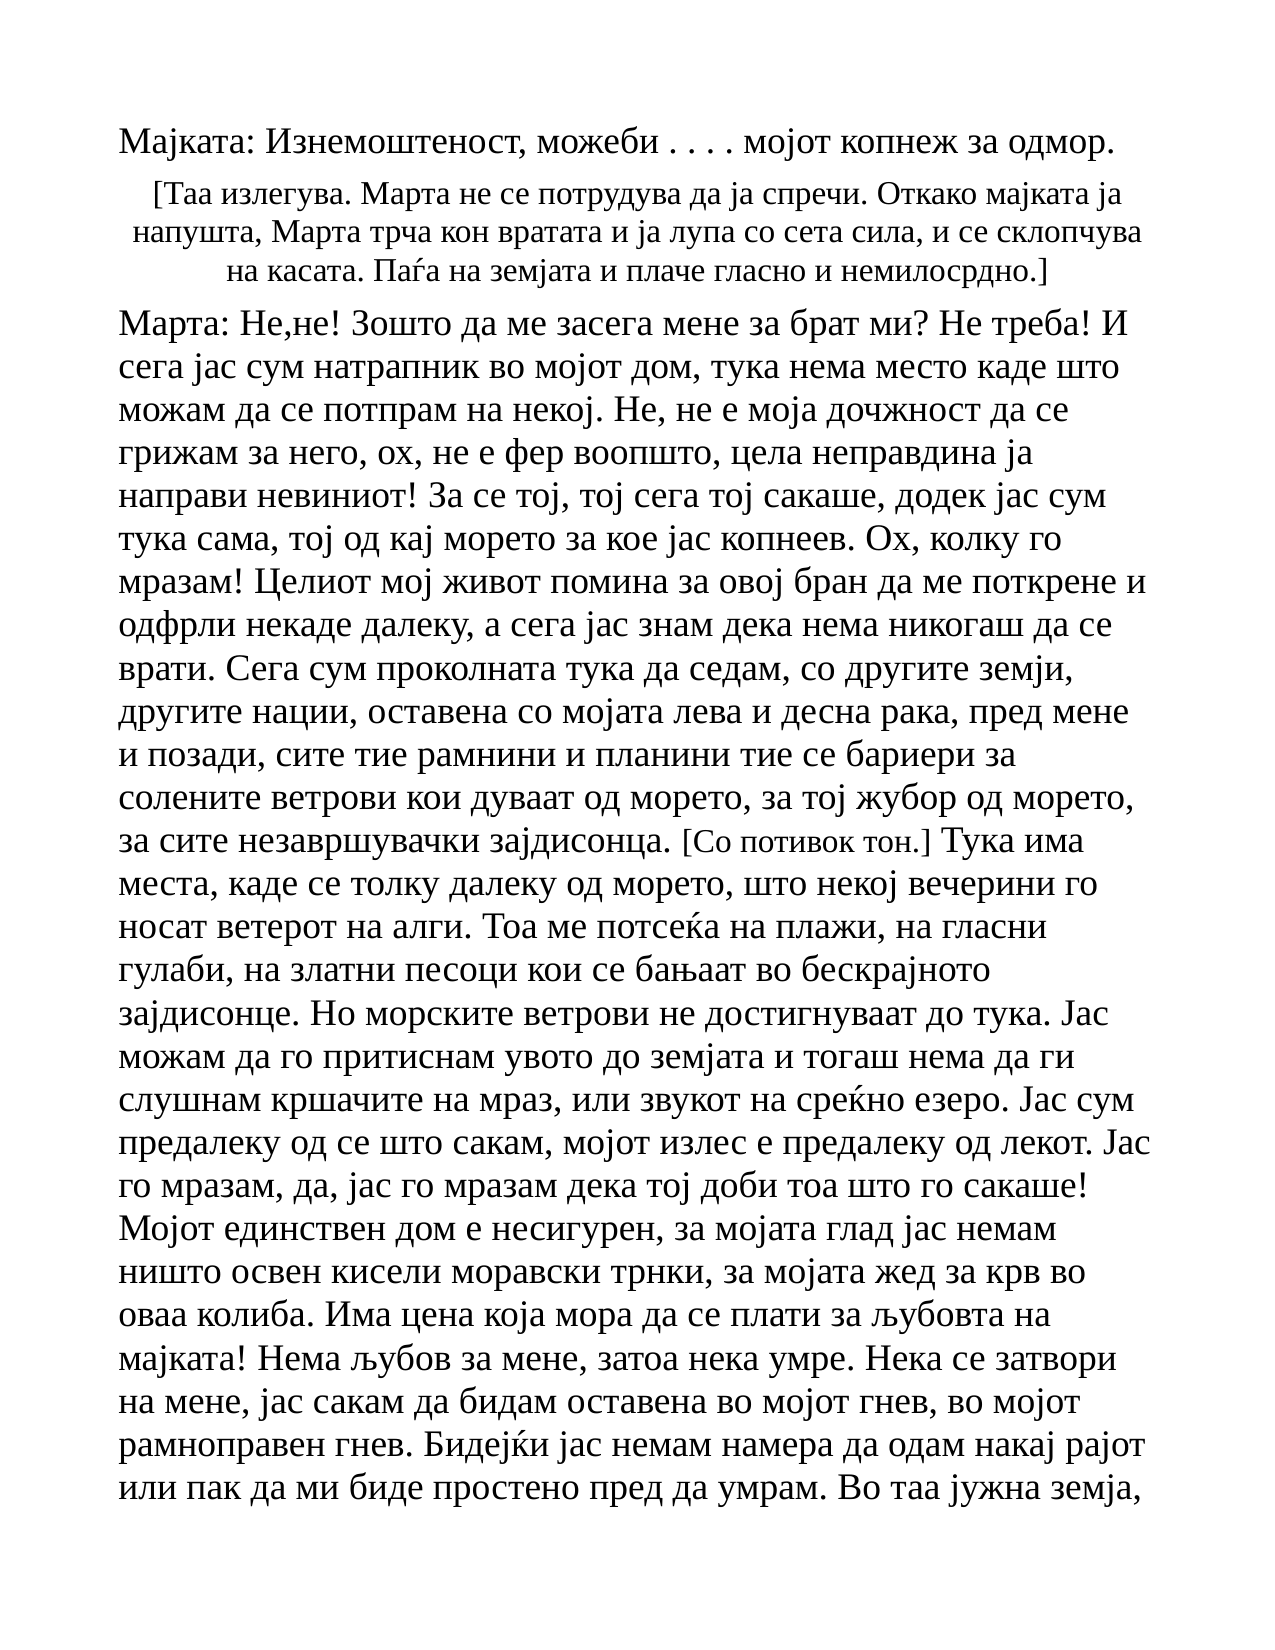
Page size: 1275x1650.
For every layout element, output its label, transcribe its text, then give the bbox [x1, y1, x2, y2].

text [Таа излегува. Марта не се потрудува да ја спречи. Откако мајката ја напушта, Марта трча кон вратата и ја лупа со сета сила, и се склопчува на касата. Паѓа на земјата и плаче гласно и немилосрдно.] [118, 173, 1157, 288]
text Марта: Не,не! Зошто да ме засега мене за брат ми? Не треба! И сега јас сум натрапник во мојот дом, тука нема место каде што можам да се потпрам на некој. Не, не е моја дочжност да се грижам за него, ох, не е фер воопшто, цела неправдина ја направи невиниот! За се тој, тој сега тој сакаше, додек јас сум тука сама, тој од кај морето за кое јас копнеев. Ох, колку го мразам! Целиот мој живот помина за овој бран да ме поткрене и одфрли некаде далеку, а сега јас знам дека нема никогаш да се врати. Сега сум проколната тука да седам, со другите земји, другите нации, оставена со мојата лева и десна рака, пред мене и позади, сите тие рамнини и планини тие се бариери за солените ветрови кои дуваат од морето, за тој жубор од морето, за сите незавршувачки зајдисонца. [Со потивок тон.] Тука има места, каде се толку далеку од морето, што некој вечерини го носат ветерот на алги. Тоа ме потсеќа на плажи, на гласни гулаби, на златни песоци кои се бањаат во бескрајното зајдисонце. Но морските ветрови не достигнуваат до тука. Јас можам да го притиснам увото до земјата и тогаш нема да ги слушнам кршачите на мраз, или звукот на среќно езеро. Јас сум предалеку од се што сакам, мојот излес е предалеку од лекот. Јас го мразам, да, јас го мразам дека тој доби тоа што го сакаше! Мојот единствен дом е несигурен, за мојата глад јас немам ништо освен кисели моравски трнки, за мојата жед за крв во оваа колиба. Има цена која мора да се плати за љубовта на мајката! Нема љубов за мене, затоа нека умре. Нека се затвори на мене, јас сакам да бидам оставена во мојот гнев, во мојот рамноправен гнев. Бидејќи јас немам намера да одам накај рајот или пак да ми биде простено пред да умрам. Во таа јужна земја, [118, 300, 1157, 1507]
text Мајката: Изнемоштеност, можеби . . . . мојот копнеж за одмор. [118, 118, 1157, 161]
